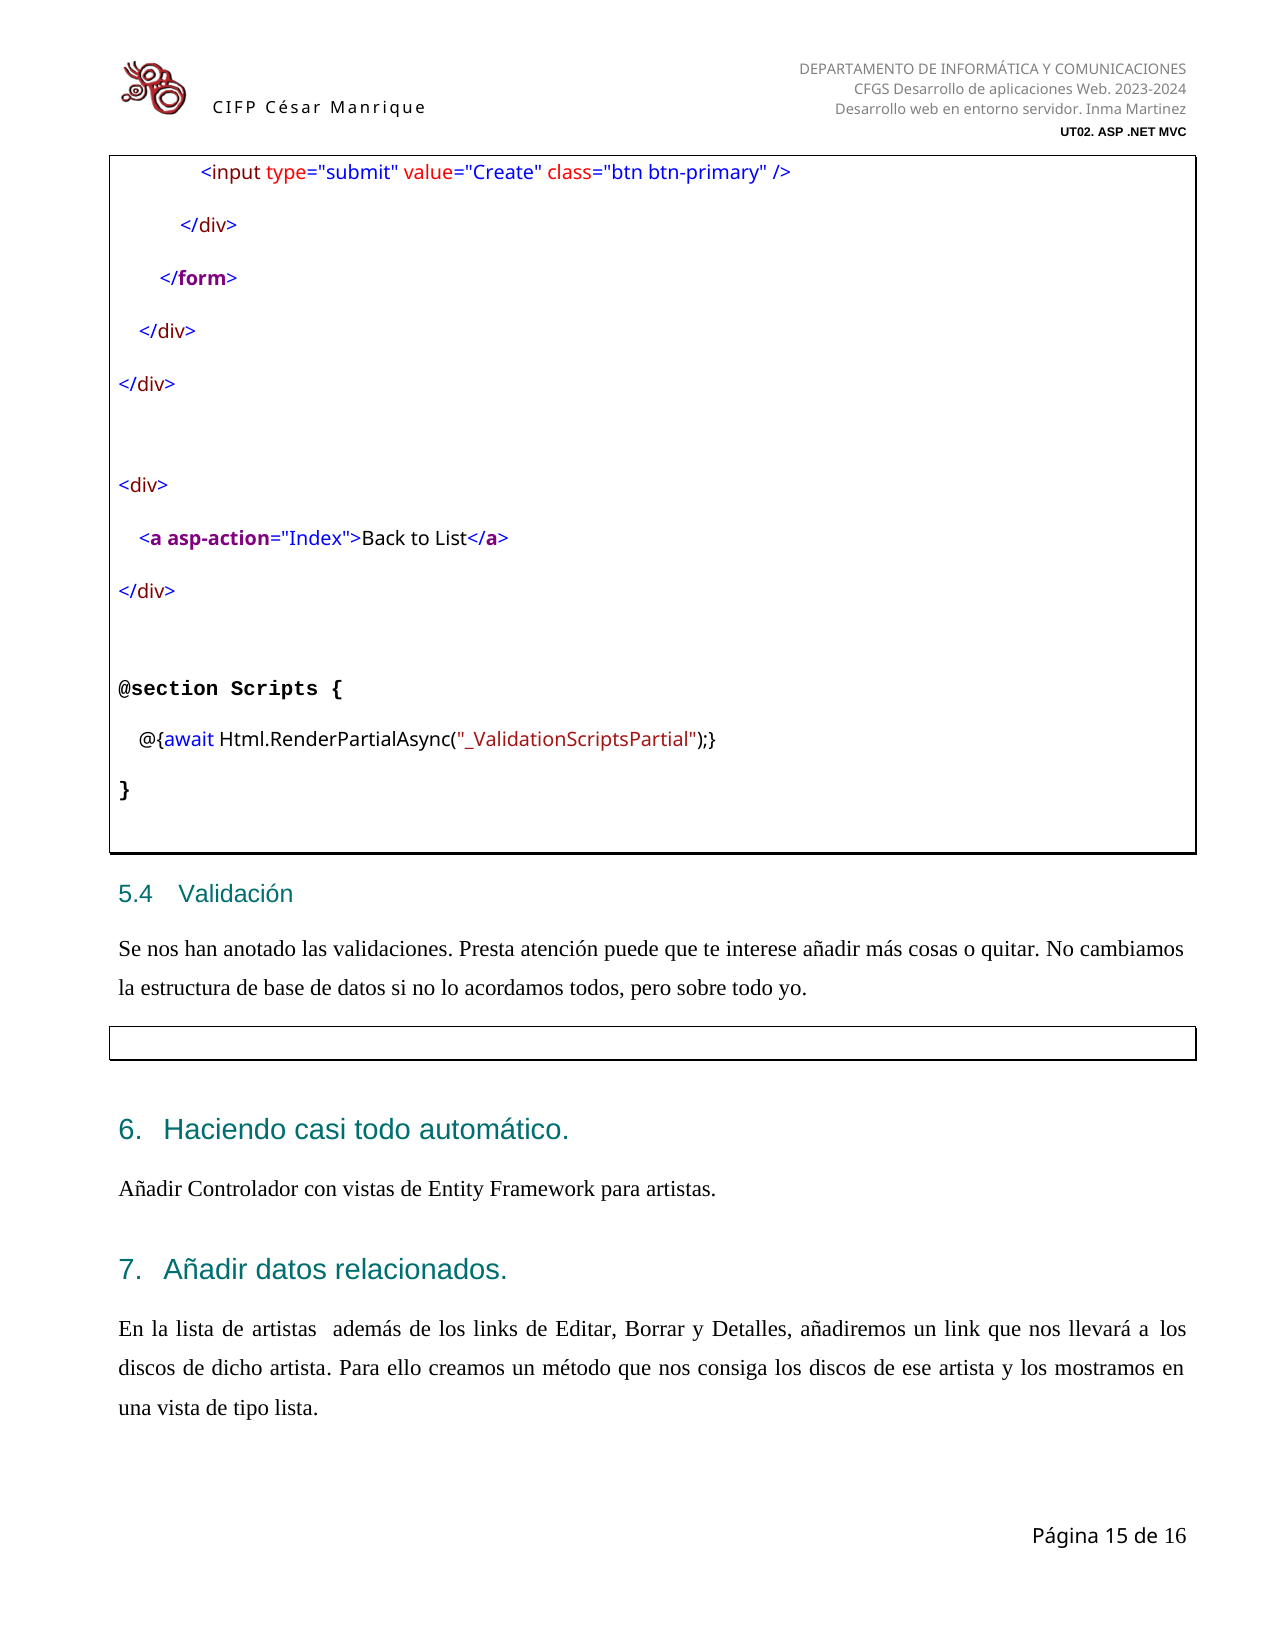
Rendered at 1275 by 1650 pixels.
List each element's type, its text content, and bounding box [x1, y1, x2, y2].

text </div> [110, 208, 1195, 238]
text </div> [110, 367, 1195, 397]
text En la lista de artistas además de los links de Editar, Borrar y Detalles, añadiremos un link que nos llevará a los discos de dicho artista. Para ello creamos un método que nos consiga los discos de ese artista y los mostramos en una vista de tipo lista. [118, 1315, 1186, 1420]
text <input type="submit" value="Create" class="btn btn-primary" /> [110, 156, 1195, 186]
text Añadir Controlador con vistas de Entity Framework para artistas. [118, 1175, 1186, 1201]
subtitle Validación [118, 879, 1186, 908]
picture [118, 59, 190, 115]
text @{await Html.RenderPartialAsync("_ValidationScriptsPartial");} [110, 722, 1195, 753]
text <a asp-action="Index">Back to List</a> [110, 521, 1195, 551]
text </div> [110, 314, 1195, 344]
text Se nos han anotado las validaciones. Presta atención puede que te interese añadir más cosas o quitar. No cambiamos la estructura de base de datos si no lo acordamos todos, pero sobre todo yo. [118, 935, 1186, 1001]
text <div> [110, 468, 1195, 498]
text @section Scripts { [110, 674, 1195, 701]
text </form> [110, 261, 1195, 291]
text } [110, 775, 1195, 802]
subtitle Haciendo casi todo automático. [118, 1112, 1186, 1146]
text </div> [110, 574, 1195, 604]
subtitle Añadir datos relacionados. [118, 1252, 1186, 1285]
